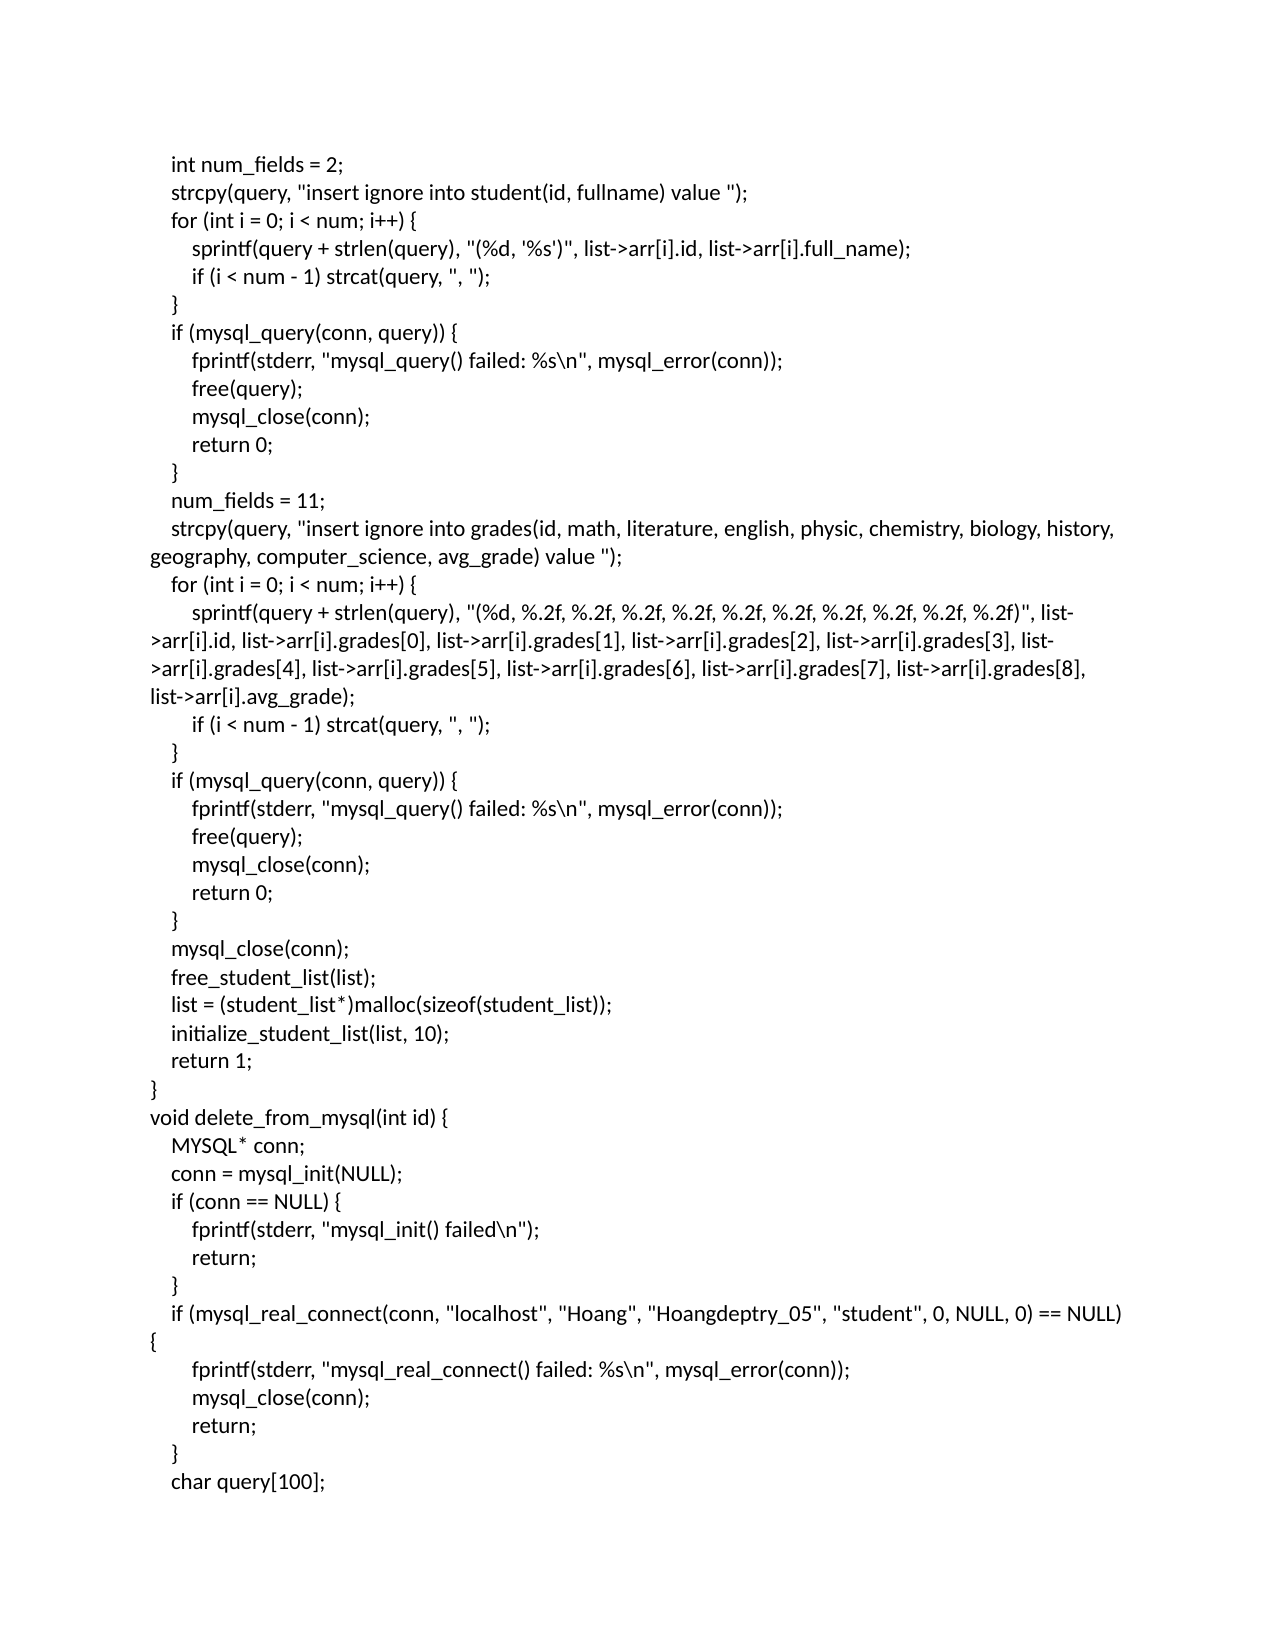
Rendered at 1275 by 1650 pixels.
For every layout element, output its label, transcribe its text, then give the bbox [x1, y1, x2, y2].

text mysql_close(conn); [150, 1383, 1125, 1411]
text mysql_close(conn); [150, 851, 1125, 878]
text free_student_list(list); [150, 963, 1125, 991]
text free(query); [150, 374, 1125, 402]
text mysql_close(conn); [150, 934, 1125, 963]
text if (mysql_query(conn, query)) { [150, 766, 1125, 794]
text return 0; [150, 430, 1125, 458]
text } [150, 458, 1125, 486]
text if (mysql_query(conn, query)) { [150, 318, 1125, 346]
text return; [150, 1411, 1125, 1439]
text fprintf(stderr, "mysql_init() failed\n"); [150, 1215, 1125, 1243]
text num_fields = 11; [150, 486, 1125, 514]
text conn = mysql_init(NULL); [150, 1159, 1125, 1187]
text sprintf(query + strlen(query), "(%d, %.2f, %.2f, %.2f, %.2f, %.2f, %.2f, %.2f, %.2f, %.2f, %.2f)", list->arr[i].id, list->arr[i].grades[0], list->arr[i].grades[1], list->arr[i].grades[2], list->arr[i].grades[3], list->arr[i].grades[4], list->arr[i].grades[5], list->arr[i].grades[6], list->arr[i].grades[7], list->arr[i].grades[8], list->arr[i].avg_grade); [150, 598, 1125, 710]
text } [150, 1075, 1125, 1103]
text sprintf(query + strlen(query), "(%d, '%s')", list->arr[i].id, list->arr[i].full_name); [150, 234, 1125, 262]
text } [150, 1439, 1125, 1467]
text return 1; [150, 1047, 1125, 1075]
text } [150, 738, 1125, 766]
text if (conn == NULL) { [150, 1187, 1125, 1215]
text list = (student_list*)malloc(sizeof(student_list)); [150, 991, 1125, 1019]
text fprintf(stderr, "mysql_query() failed: %s\n", mysql_error(conn)); [150, 346, 1125, 374]
text for (int i = 0; i < num; i++) { [150, 206, 1125, 234]
text free(query); [150, 822, 1125, 851]
text void delete_from_mysql(int id) { [150, 1103, 1125, 1131]
text } [150, 1271, 1125, 1299]
text fprintf(stderr, "mysql_real_connect() failed: %s\n", mysql_error(conn)); [150, 1355, 1125, 1383]
text } [150, 907, 1125, 934]
text initialize_student_list(list, 10); [150, 1019, 1125, 1047]
text strcpy(query, "insert ignore into student(id, fullname) value "); [150, 178, 1125, 206]
text } [150, 290, 1125, 318]
text mysql_close(conn); [150, 402, 1125, 430]
text strcpy(query, "insert ignore into grades(id, math, literature, english, physic, chemistry, biology, history, geography, computer_science, avg_grade) value "); [150, 514, 1125, 570]
text for (int i = 0; i < num; i++) { [150, 570, 1125, 598]
text MYSQL* conn; [150, 1131, 1125, 1159]
text return 0; [150, 878, 1125, 907]
text if (i < num - 1) strcat(query, ", "); [150, 262, 1125, 290]
text fprintf(stderr, "mysql_query() failed: %s\n", mysql_error(conn)); [150, 794, 1125, 822]
text if (mysql_real_connect(conn, "localhost", "Hoang", "Hoangdeptry_05", "student", 0, NULL, 0) == NULL) { [150, 1299, 1125, 1355]
text int num_fields = 2; [150, 150, 1125, 178]
text char query[100]; [150, 1467, 1125, 1495]
text return; [150, 1243, 1125, 1271]
text if (i < num - 1) strcat(query, ", "); [150, 710, 1125, 738]
